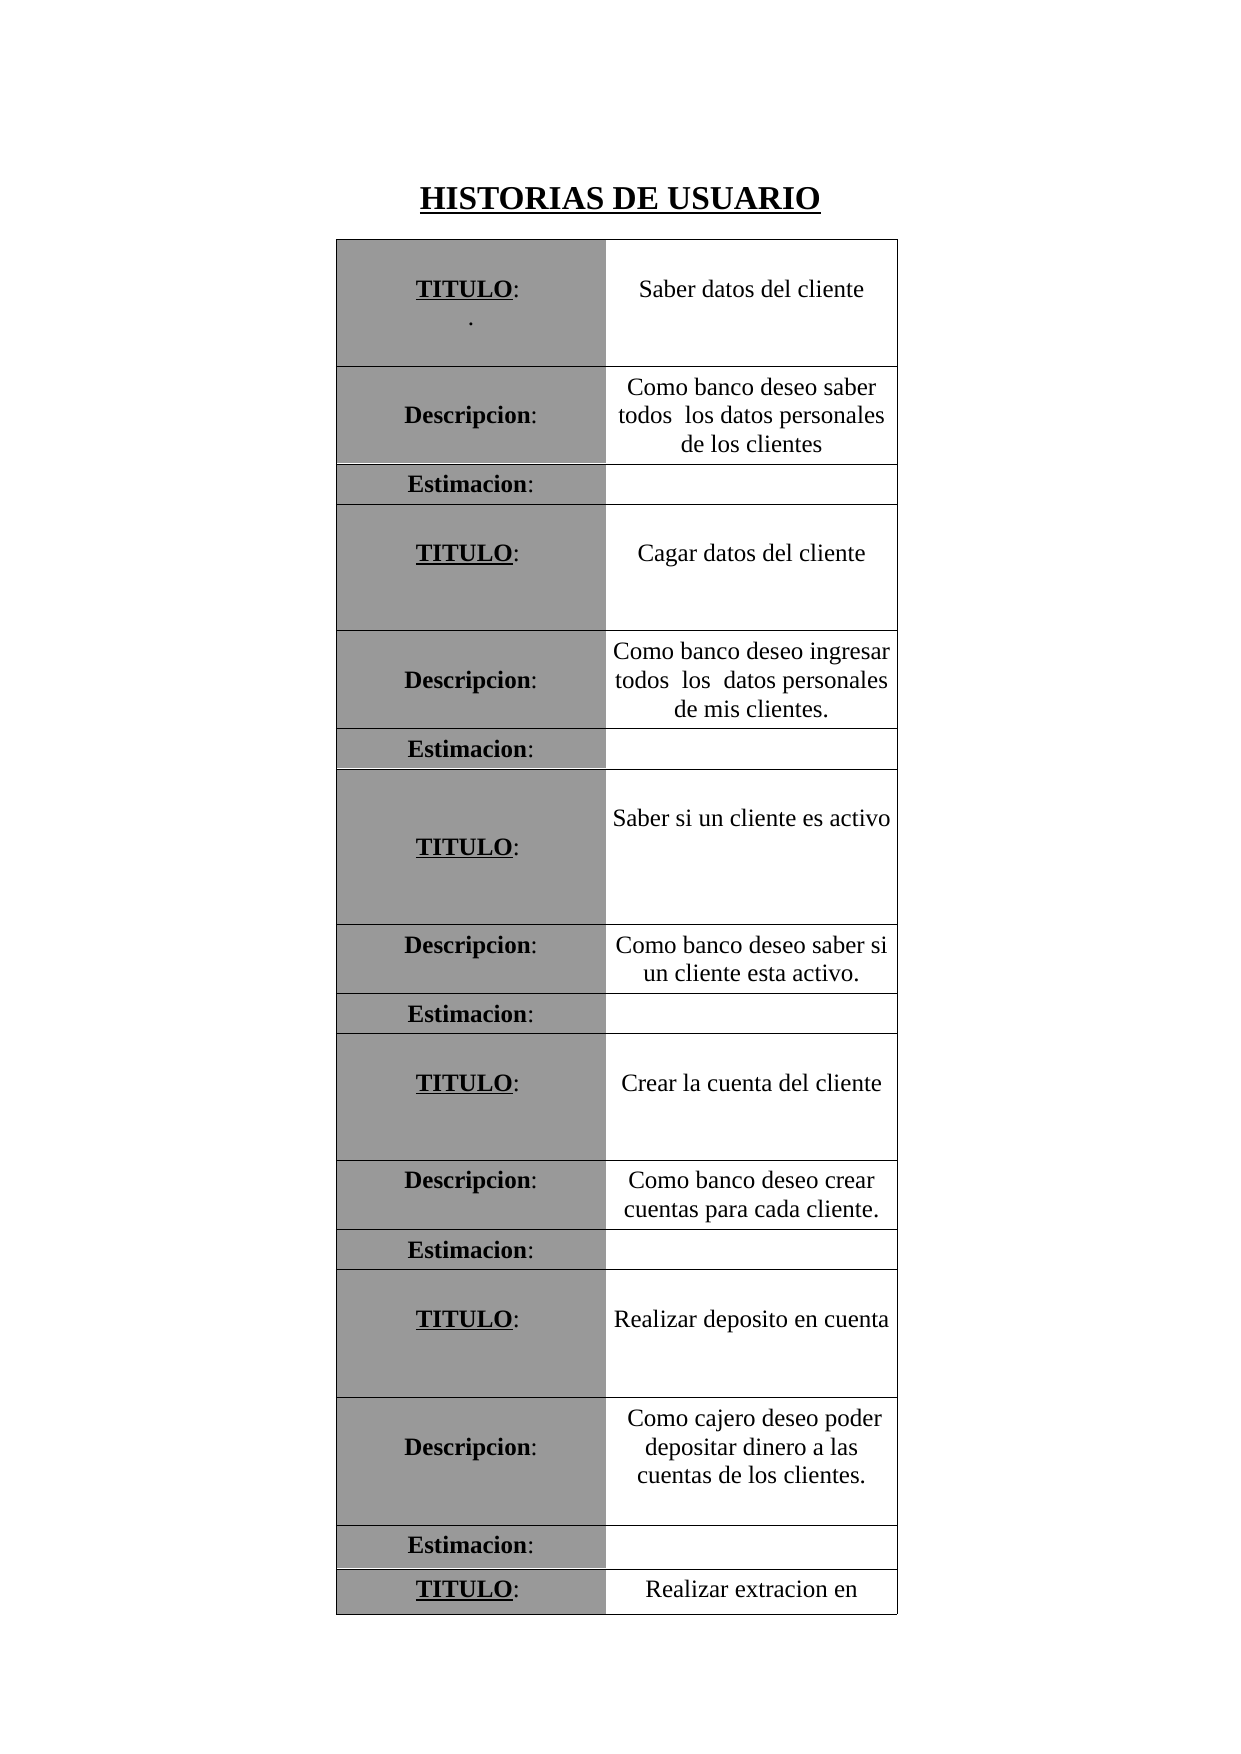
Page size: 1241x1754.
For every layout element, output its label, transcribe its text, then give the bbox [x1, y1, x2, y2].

table_cell [606, 729, 897, 768]
table_cell Descripcion: [337, 925, 606, 993]
table_cell [606, 994, 897, 1033]
table_cell Descripcion: [337, 1398, 606, 1525]
table_cell [606, 1230, 897, 1269]
table_cell Como banco deseo saber si un cliente esta activo. [606, 925, 897, 993]
table_cell Descripcion: [337, 1161, 606, 1229]
table_cell Estimacion: [337, 465, 606, 504]
text HISTORIAS DE USUARIO [118, 179, 1122, 217]
table_cell TITULO: [337, 1570, 606, 1614]
table_cell Realizar extracion en [606, 1570, 897, 1614]
table_cell [606, 1526, 897, 1568]
table_cell Estimacion: [337, 994, 606, 1033]
table_cell Descripcion: [337, 631, 606, 728]
table_cell Saber si un cliente es activo [606, 770, 897, 924]
table_cell Como cajero deseo poder depositar dinero a las cuentas de los clientes. [606, 1398, 897, 1525]
table_cell TITULO: [337, 505, 606, 630]
table_cell Como banco deseo saber todos los datos personales de los clientes [606, 367, 897, 463]
table_cell Estimacion: [337, 729, 606, 768]
table_cell Cagar datos del cliente [606, 505, 897, 630]
table_cell TITULO: [337, 1270, 606, 1397]
table_cell Como banco deseo ingresar todos los datos personales de mis clientes. [606, 631, 897, 728]
table_cell Como banco deseo crear cuentas para cada cliente. [606, 1161, 897, 1229]
table_cell Crear la cuenta del cliente [606, 1034, 897, 1160]
table_cell Estimacion: [337, 1526, 606, 1568]
table_header Saber datos del cliente [606, 240, 897, 366]
table_cell Estimacion: [337, 1230, 606, 1269]
table_cell [606, 465, 897, 504]
table_header TITULO: . [337, 240, 606, 366]
table_cell TITULO: [337, 1034, 606, 1160]
table_cell Realizar deposito en cuenta [606, 1270, 897, 1397]
table_cell TITULO: [337, 770, 606, 924]
table_cell Descripcion: [337, 367, 606, 463]
